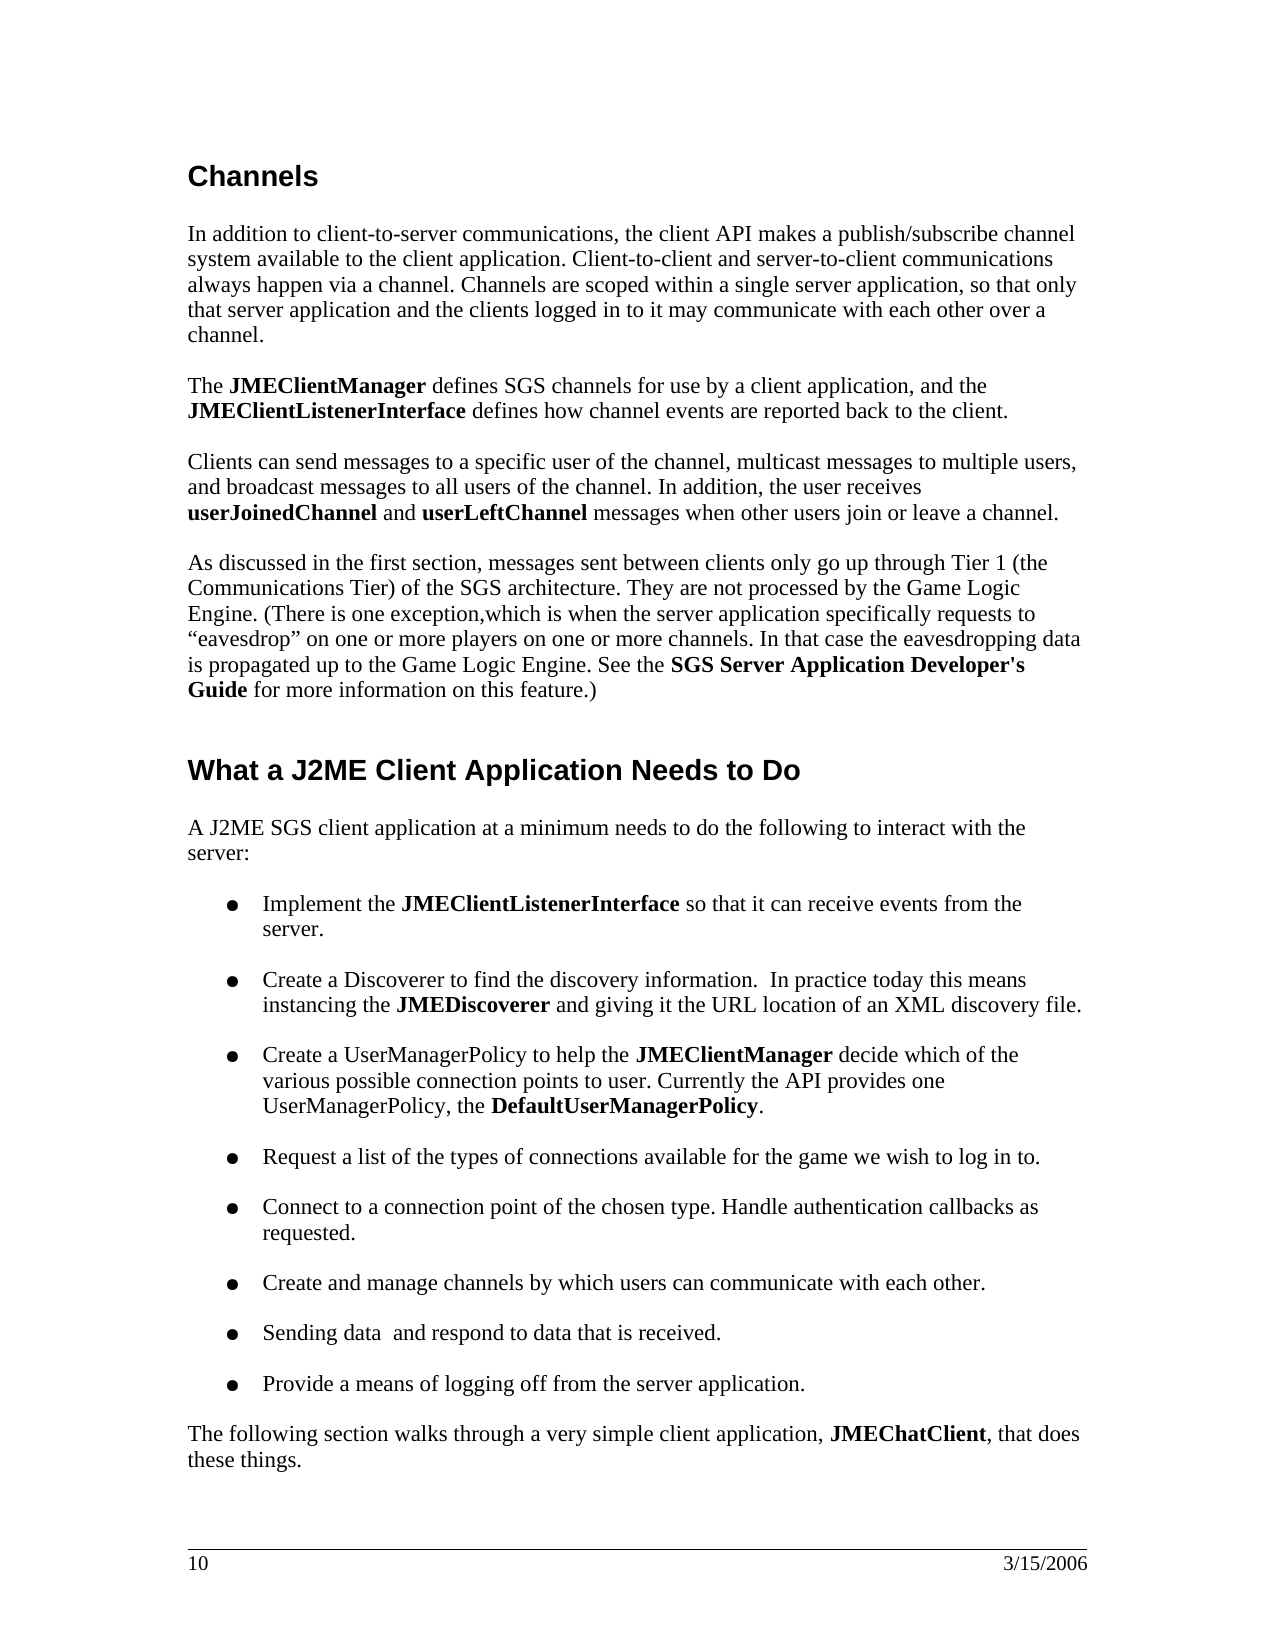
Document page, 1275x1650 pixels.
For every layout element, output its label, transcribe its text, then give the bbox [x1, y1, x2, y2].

list Implement the JMEClientListenerInterface so that it can receive events from the server. [225, 891, 1087, 942]
list Request a list of the types of connections available for the game we wish to log in to. [225, 1144, 1087, 1169]
list Sending data and respond to data that is received. [225, 1320, 1087, 1346]
text In addition to client-to-server communications, the client API makes a publish/subscribe channel system available to the client application. Client-to-client and server-to-client communications always happen via a channel. Channels are scoped within a single server application, so that only that server application and the clients logged in to it may communicate with each other over a channel. [187, 221, 1087, 348]
text As discussed in the first section, messages sent between clients only go up through Tier 1 (the Communications Tier) of the SGS architecture. They are not processed by the Game Logic Engine. (There is one exception,which is when the server application specifically requests to “eavesdrop” on one or more players on one or more channels. In that case the eavesdropping data is propagated up to the Game Logic Engine. See the SGS Server Application Developer's Guide for more information on this feature.) [187, 550, 1087, 702]
list Create and manage channels by which users can communicate with each other. [225, 1270, 1087, 1295]
list Connect to a connection point of the chosen type. Handle authentication callbacks as requested. [225, 1194, 1087, 1245]
text The following section walks through a very simple client application, JMEChatClient, that does these things. [187, 1421, 1087, 1472]
list Provide a means of logging off from the server application. [225, 1371, 1087, 1396]
text The JMEClientManager defines SGS channels for use by a client application, and the JMEClientListenerInterface defines how channel events are reported back to the client. [187, 373, 1087, 424]
subtitle Channels [187, 150, 1087, 196]
list Create a UserManagerPolicy to help the JMEClientManager decide which of the various possible connection points to user. Currently the API provides one UserManagerPolicy, the DefaultUserManagerPolicy. [225, 1042, 1087, 1119]
list Create a Discoverer to find the discovery information. In practice today this means instancing the JMEDiscoverer and giving it the URL location of an XML discovery file. [225, 967, 1087, 1017]
text A J2ME SGS client application at a minimum needs to do the following to interact with the server: [187, 815, 1087, 866]
text Clients can send messages to a specific user of the channel, multicast messages to multiple users, and broadcast messages to all users of the channel. In addition, the user receives userJoinedChannel and userLeftChannel messages when other users join or leave a channel. [187, 449, 1087, 525]
subtitle What a J2ME Client Application Needs to Do [187, 744, 1087, 790]
